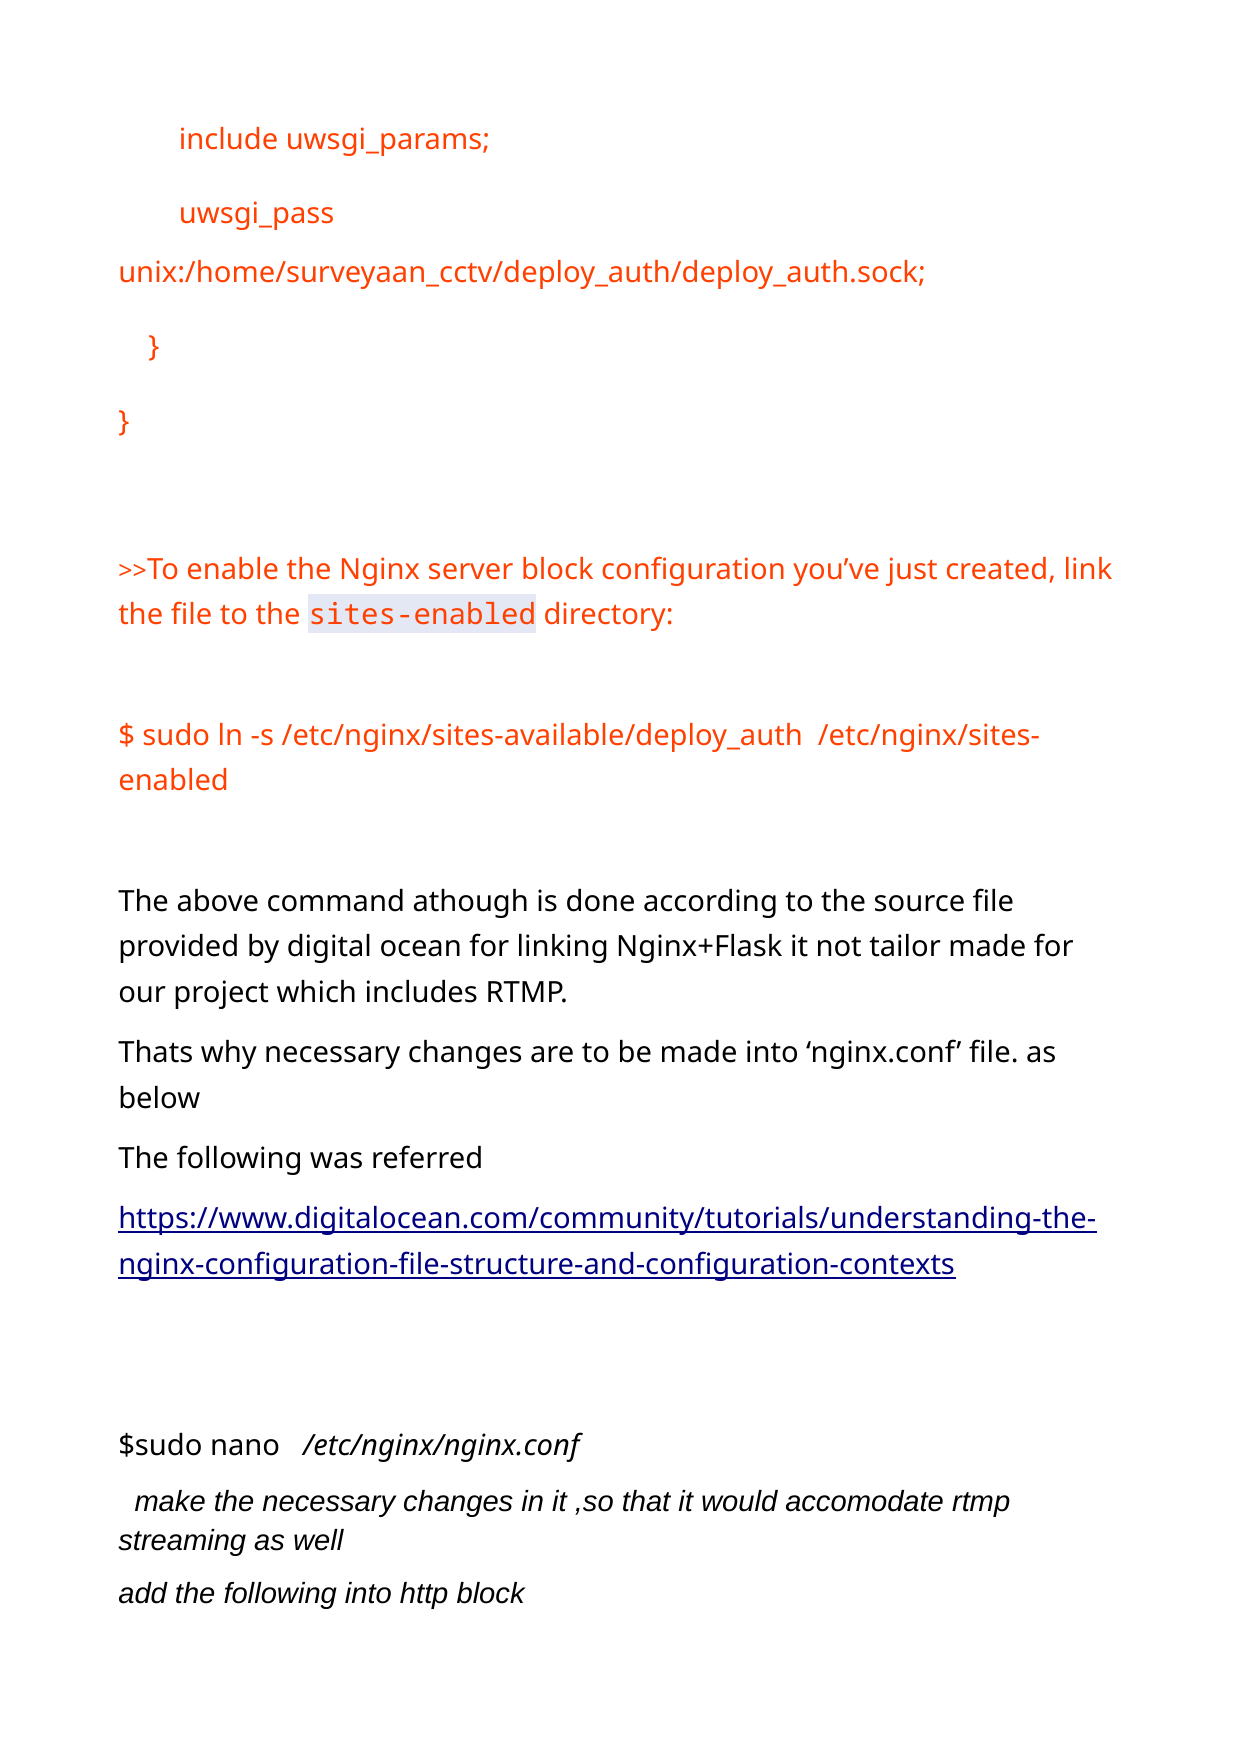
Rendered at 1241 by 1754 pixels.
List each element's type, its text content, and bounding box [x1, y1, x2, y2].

text https://www.digitalocean.com/community/tutorials/understanding-the-nginx-configuration-file-structure-and-configuration-contexts [118, 1197, 1122, 1283]
text } [118, 400, 1122, 439]
text The following was referred [118, 1137, 1122, 1177]
text Thats why necessary changes are to be made into ‘nginx.conf’ file. as below [118, 1031, 1122, 1117]
text >>To enable the Nginx server block configuration you’ve just created, link the file to the sites-enabled directory: [118, 548, 1122, 633]
text add the following into http block [118, 1576, 1122, 1609]
text include uwsgi_params; [118, 118, 1122, 158]
text make the necessary changes in it ,so that it would accomodate rtmp streaming as well [118, 1484, 1122, 1556]
text } [118, 326, 1122, 365]
text $ sudo ln -s /etc/nginx/sites-available/deploy_auth /etc/nginx/sites-enabled [118, 714, 1122, 799]
text $sudo nano /etc/nginx/nginx.conf [118, 1424, 1122, 1463]
text uwsgi_pass unix:/home/surveyaan_cctv/deploy_auth/deploy_auth.sock; [118, 192, 1122, 291]
text The above command athough is done according to the source file provided by digital ocean for linking Nginx+Flask it not tailor made for our project which includes RTMP. [118, 880, 1122, 1011]
